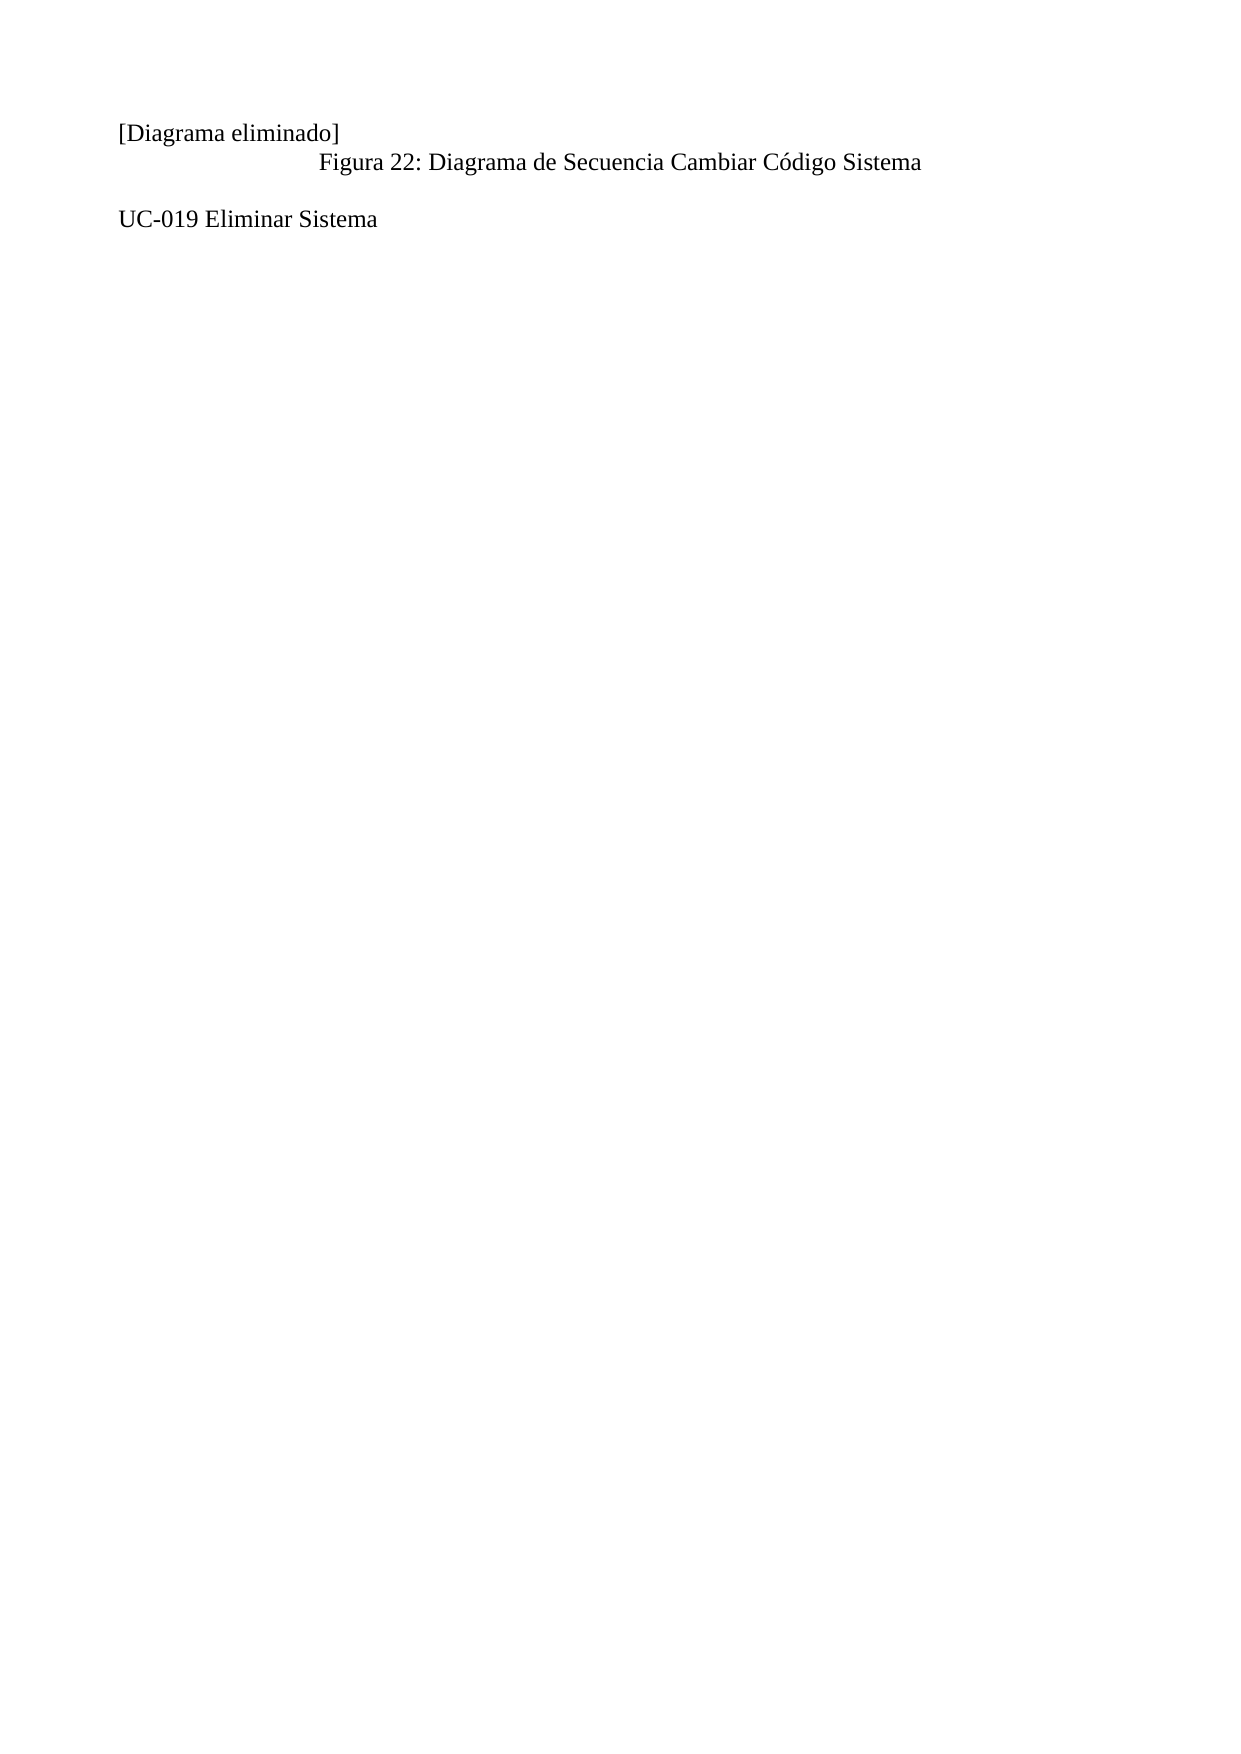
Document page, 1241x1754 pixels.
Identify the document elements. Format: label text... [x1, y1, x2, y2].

text [Diagrama eliminado] [118, 118, 1122, 147]
text Figura 22: Diagrama de Secuencia Cambiar Código Sistema [118, 147, 1122, 176]
text UC-019 Eliminar Sistema [118, 204, 1122, 233]
